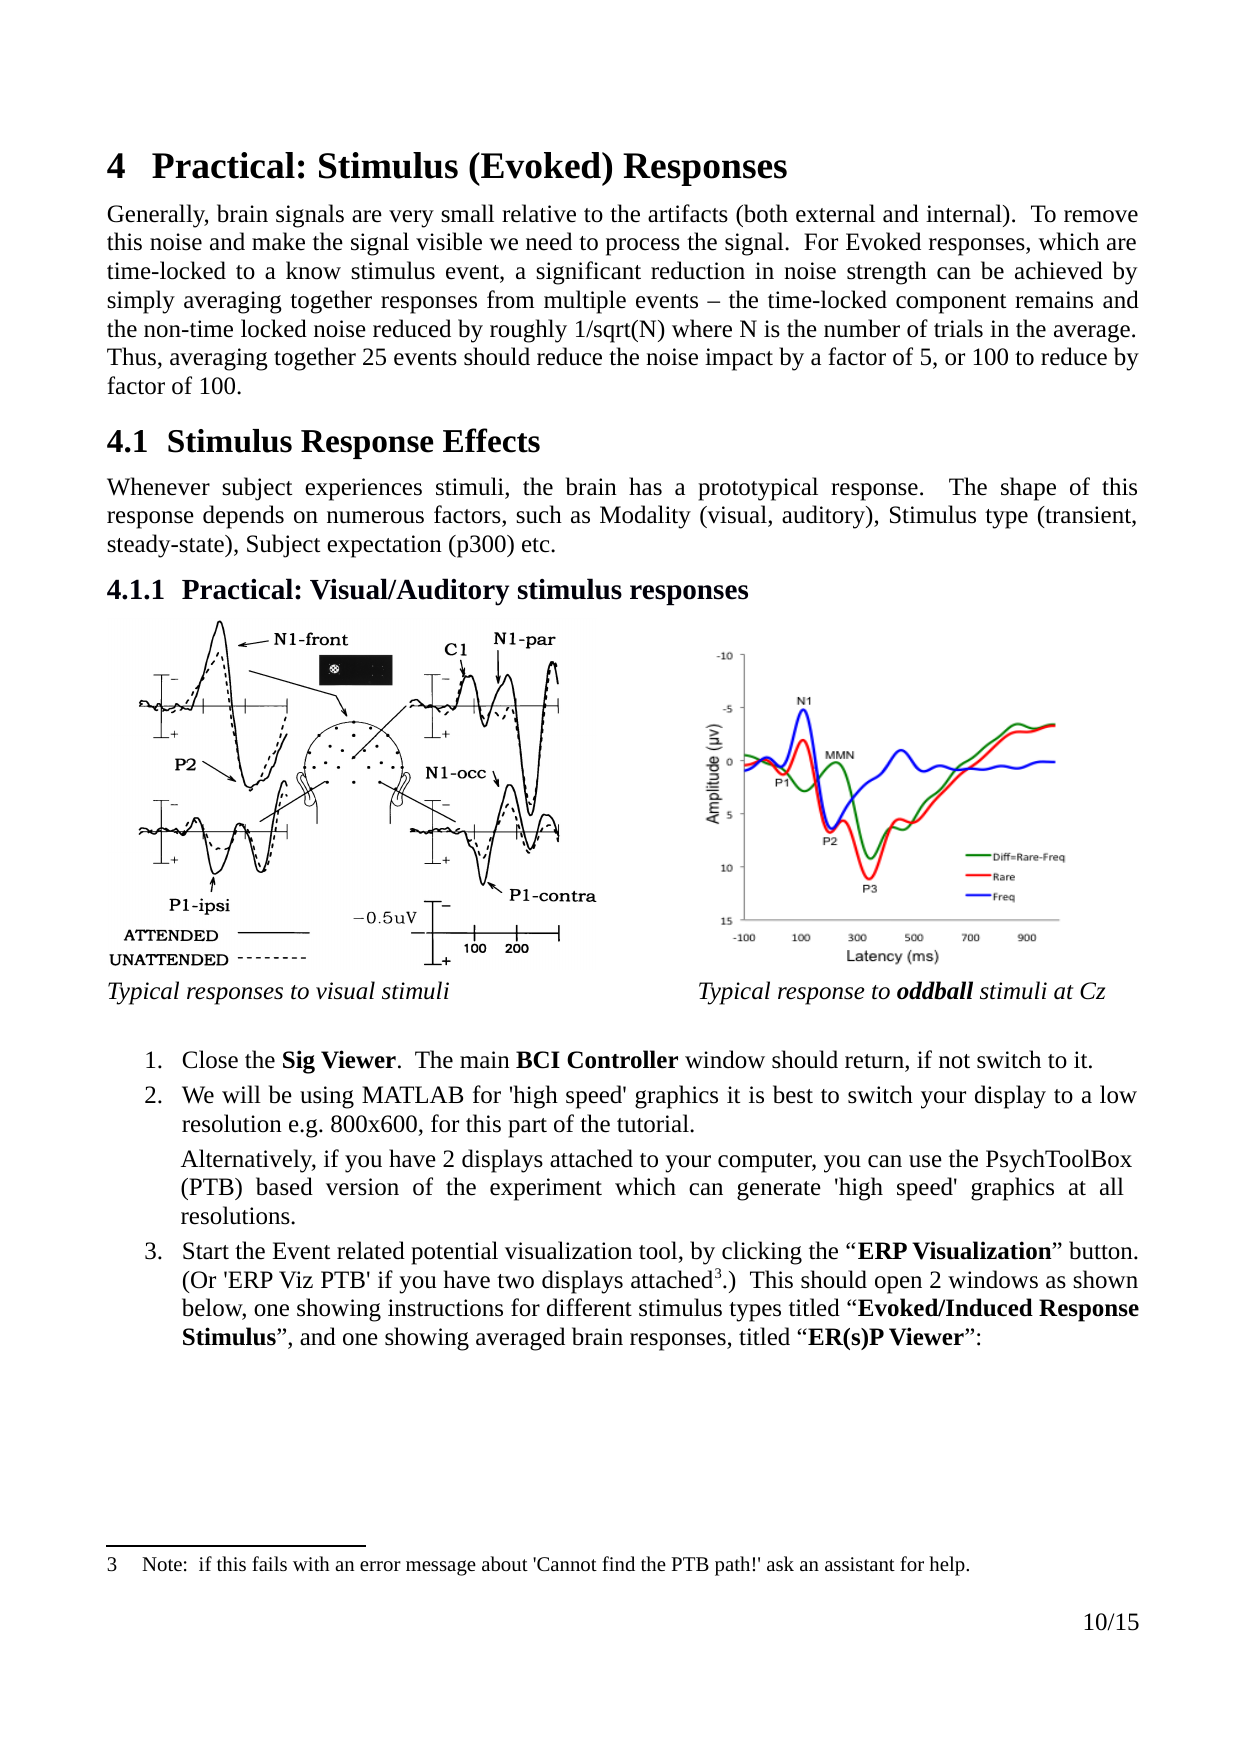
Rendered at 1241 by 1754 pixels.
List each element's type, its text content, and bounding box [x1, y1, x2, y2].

picture [697, 644, 1079, 970]
list We will be using MATLAB for 'high speed' graphics it is best to switch your display to a low resolution e.g. 800x600, for this part of the tutorial. [144, 1080, 1139, 1138]
text Alternatively, if you have 2 displays attached to your computer, you can use the PsychToolBox (PTB) based version of the experiment which can generate 'high speed' graphics at all resolutions. [107, 1144, 1139, 1230]
subtitle Stimulus Response Effects [107, 421, 1139, 459]
list Start the Event related potential visualization tool, by clicking the “ERP Visualization” button. (Or 'ERP Viz PTB' if you have two displays attached.) This should open 2 windows as shown below, one showing instructions for different stimulus types titled “Evoked/Induced Response Stimulus”, and one showing averaged brain responses, titled “ER(s)P Viewer”: [144, 1236, 1139, 1351]
subtitle Practical: Visual/Auditory stimulus responses [107, 572, 1139, 606]
text Typical responses to visual stimuli Typical response to oddball stimuli at Cz [107, 976, 1139, 1004]
text Whenever subject experiences stimuli, the brain has a prototypical response. The shape of this response depends on numerous factors, such as Modality (visual, auditory), Stimulus type (transient, steady-state), Subject expectation (p300) etc. [107, 472, 1139, 558]
text Generally, brain signals are very small relative to the artifacts (both external and internal). To remove this noise and make the signal visible we need to process the signal. For Evoked responses, which are time-locked to a know stimulus event, a significant reduction in noise strength can be achieved by simply averaging together responses from multiple events – the time-locked component remains and the non-time locked noise reduced by roughly 1/sqrt(N) where N is the number of trials in the average. Thus, averaging together 25 events should reduce the noise impact by a factor of 5, or 100 to reduce by factor of 100. [107, 199, 1139, 400]
list Note: if this fails with an error message about 'Cannot find the PTB path!' ask an assistant for help. [107, 1552, 1139, 1576]
list Close the Sig Viewer. The main BCI Controller window should return, if not switch to it. [144, 1045, 1139, 1074]
picture [106, 618, 598, 970]
subtitle Practical: Stimulus (Evoked) Responses [107, 143, 1139, 186]
